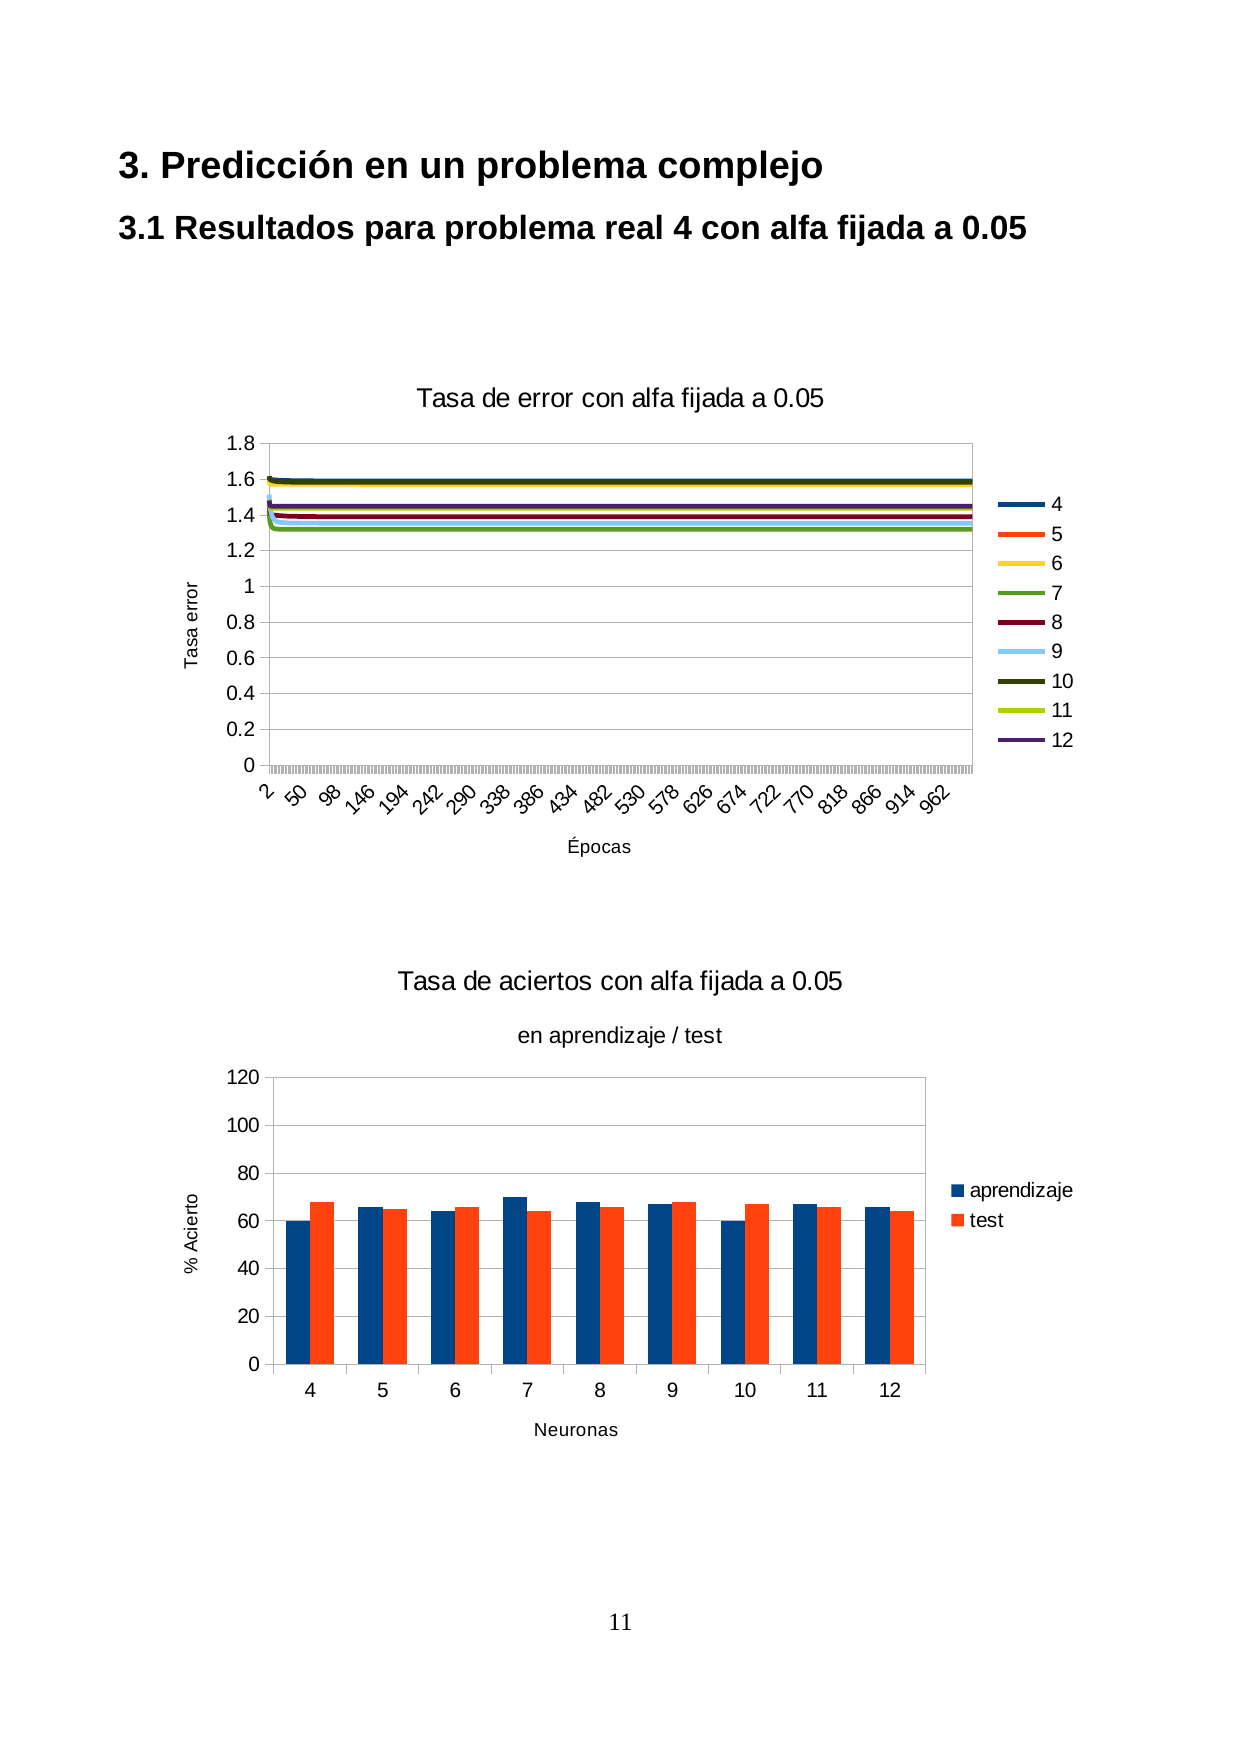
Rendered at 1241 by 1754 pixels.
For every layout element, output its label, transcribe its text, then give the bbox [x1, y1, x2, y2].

subtitle 3. Predicción en un problema complejo [118, 143, 1122, 187]
subtitle 3.1 Resultados para problema real 4 con alfa fijada a 0.05 [118, 208, 1122, 246]
